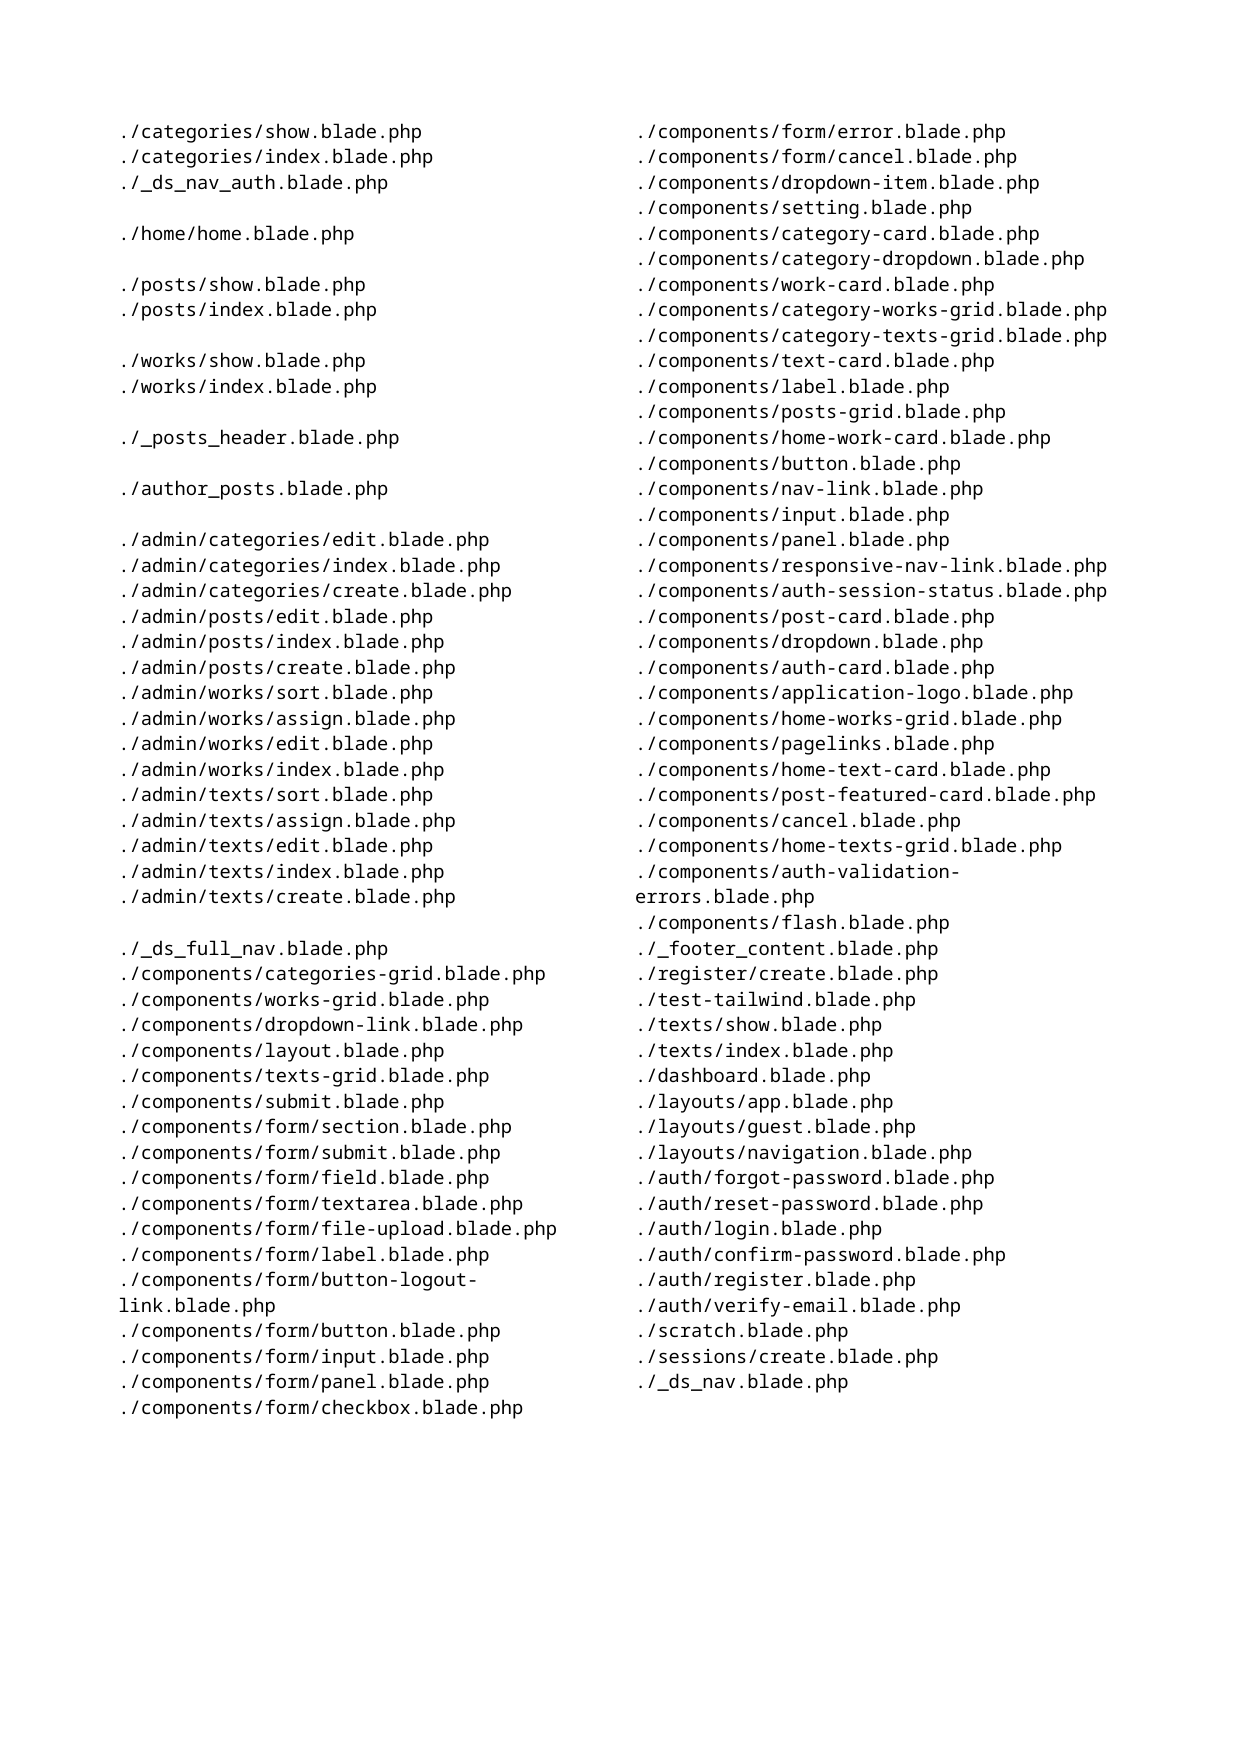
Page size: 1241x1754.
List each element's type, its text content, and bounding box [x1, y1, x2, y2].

text ./components/work-card.blade.php [635, 271, 1122, 297]
text ./components/category-works-grid.blade.php [635, 297, 1122, 322]
text ./register/create.blade.php [635, 960, 1122, 986]
text ./_ds_nav_auth.blade.php [118, 169, 605, 195]
text ./components/auth-validation-errors.blade.php [635, 858, 1122, 909]
text ./components/form/field.blade.php [118, 1164, 605, 1190]
text ./texts/index.blade.php [635, 1037, 1122, 1062]
text ./components/pagelinks.blade.php [635, 731, 1122, 756]
text ./components/form/label.blade.php [118, 1241, 605, 1267]
text ./categories/index.blade.php [118, 144, 605, 169]
text ./works/show.blade.php [118, 348, 605, 373]
text ./_ds_nav.blade.php [635, 1369, 1122, 1394]
text ./auth/login.blade.php [635, 1216, 1122, 1241]
text ./components/form/button-logout-link.blade.php [118, 1267, 605, 1318]
text ./components/dropdown-link.blade.php [118, 1011, 605, 1037]
text ./components/form/button.blade.php [118, 1318, 605, 1343]
text ./components/form/checkbox.blade.php [118, 1394, 605, 1420]
text ./layouts/app.blade.php [635, 1088, 1122, 1113]
text ./admin/works/index.blade.php [118, 756, 605, 782]
text ./components/submit.blade.php [118, 1088, 605, 1113]
text ./categories/show.blade.php [118, 118, 605, 144]
text ./components/dropdown-item.blade.php [635, 169, 1122, 195]
text ./components/dropdown.blade.php [635, 628, 1122, 654]
text ./components/nav-link.blade.php [635, 475, 1122, 501]
text ./components/auth-card.blade.php [635, 654, 1122, 679]
text ./components/form/cancel.blade.php [635, 144, 1122, 169]
text ./auth/verify-email.blade.php [635, 1292, 1122, 1318]
text ./components/categories-grid.blade.php [118, 960, 605, 986]
text ./sessions/create.blade.php [635, 1343, 1122, 1369]
text ./components/cancel.blade.php [635, 807, 1122, 833]
text ./components/panel.blade.php [635, 526, 1122, 552]
text ./components/post-card.blade.php [635, 603, 1122, 628]
text ./components/input.blade.php [635, 501, 1122, 526]
text ./_footer_content.blade.php [635, 935, 1122, 960]
text ./components/form/input.blade.php [118, 1343, 605, 1369]
text ./components/auth-session-status.blade.php [635, 577, 1122, 603]
text ./components/home-works-grid.blade.php [635, 705, 1122, 731]
text ./posts/index.blade.php [118, 297, 605, 322]
text ./test-tailwind.blade.php [635, 986, 1122, 1011]
text ./components/application-logo.blade.php [635, 679, 1122, 705]
text ./admin/texts/create.blade.php [118, 884, 605, 909]
text ./components/form/textarea.blade.php [118, 1190, 605, 1216]
text ./auth/confirm-password.blade.php [635, 1241, 1122, 1267]
text ./admin/works/edit.blade.php [118, 731, 605, 756]
text ./components/responsive-nav-link.blade.php [635, 552, 1122, 577]
text ./auth/forgot-password.blade.php [635, 1164, 1122, 1190]
text ./admin/categories/create.blade.php [118, 577, 605, 603]
text ./admin/categories/edit.blade.php [118, 526, 605, 552]
text ./components/works-grid.blade.php [118, 986, 605, 1011]
text ./components/button.blade.php [635, 450, 1122, 475]
text ./components/form/file-upload.blade.php [118, 1216, 605, 1241]
text ./posts/show.blade.php [118, 271, 605, 297]
text ./_ds_full_nav.blade.php [118, 935, 605, 960]
text ./components/form/submit.blade.php [118, 1139, 605, 1164]
text ./texts/show.blade.php [635, 1011, 1122, 1037]
text ./components/category-card.blade.php [635, 220, 1122, 246]
text ./layouts/guest.blade.php [635, 1113, 1122, 1139]
text ./components/post-featured-card.blade.php [635, 782, 1122, 807]
text ./layouts/navigation.blade.php [635, 1139, 1122, 1164]
text ./components/form/section.blade.php [118, 1113, 605, 1139]
text ./admin/works/sort.blade.php [118, 679, 605, 705]
text ./dashboard.blade.php [635, 1062, 1122, 1088]
text ./admin/texts/sort.blade.php [118, 782, 605, 807]
text ./components/label.blade.php [635, 373, 1122, 399]
text ./components/category-dropdown.blade.php [635, 246, 1122, 271]
text ./components/home-texts-grid.blade.php [635, 833, 1122, 858]
text ./components/flash.blade.php [635, 909, 1122, 935]
text ./components/setting.blade.php [635, 195, 1122, 220]
text ./auth/register.blade.php [635, 1267, 1122, 1292]
text ./components/category-texts-grid.blade.php [635, 322, 1122, 348]
text ./admin/categories/index.blade.php [118, 552, 605, 577]
text ./admin/texts/edit.blade.php [118, 833, 605, 858]
text ./components/home-work-card.blade.php [635, 424, 1122, 450]
text ./components/form/panel.blade.php [118, 1369, 605, 1394]
text ./_posts_header.blade.php [118, 424, 605, 450]
text ./components/text-card.blade.php [635, 348, 1122, 373]
text ./admin/posts/edit.blade.php [118, 603, 605, 628]
text ./components/texts-grid.blade.php [118, 1062, 605, 1088]
text ./admin/posts/create.blade.php [118, 654, 605, 679]
text ./author_posts.blade.php [118, 475, 605, 501]
text ./scratch.blade.php [635, 1318, 1122, 1343]
text ./admin/posts/index.blade.php [118, 628, 605, 654]
text ./auth/reset-password.blade.php [635, 1190, 1122, 1216]
text ./components/home-text-card.blade.php [635, 756, 1122, 782]
text ./works/index.blade.php [118, 373, 605, 399]
text ./home/home.blade.php [118, 220, 605, 246]
text ./components/layout.blade.php [118, 1037, 605, 1062]
text ./components/posts-grid.blade.php [635, 399, 1122, 424]
text ./admin/texts/index.blade.php [118, 858, 605, 884]
text ./components/form/error.blade.php [635, 118, 1122, 144]
text ./admin/texts/assign.blade.php [118, 807, 605, 833]
text ./admin/works/assign.blade.php [118, 705, 605, 731]
